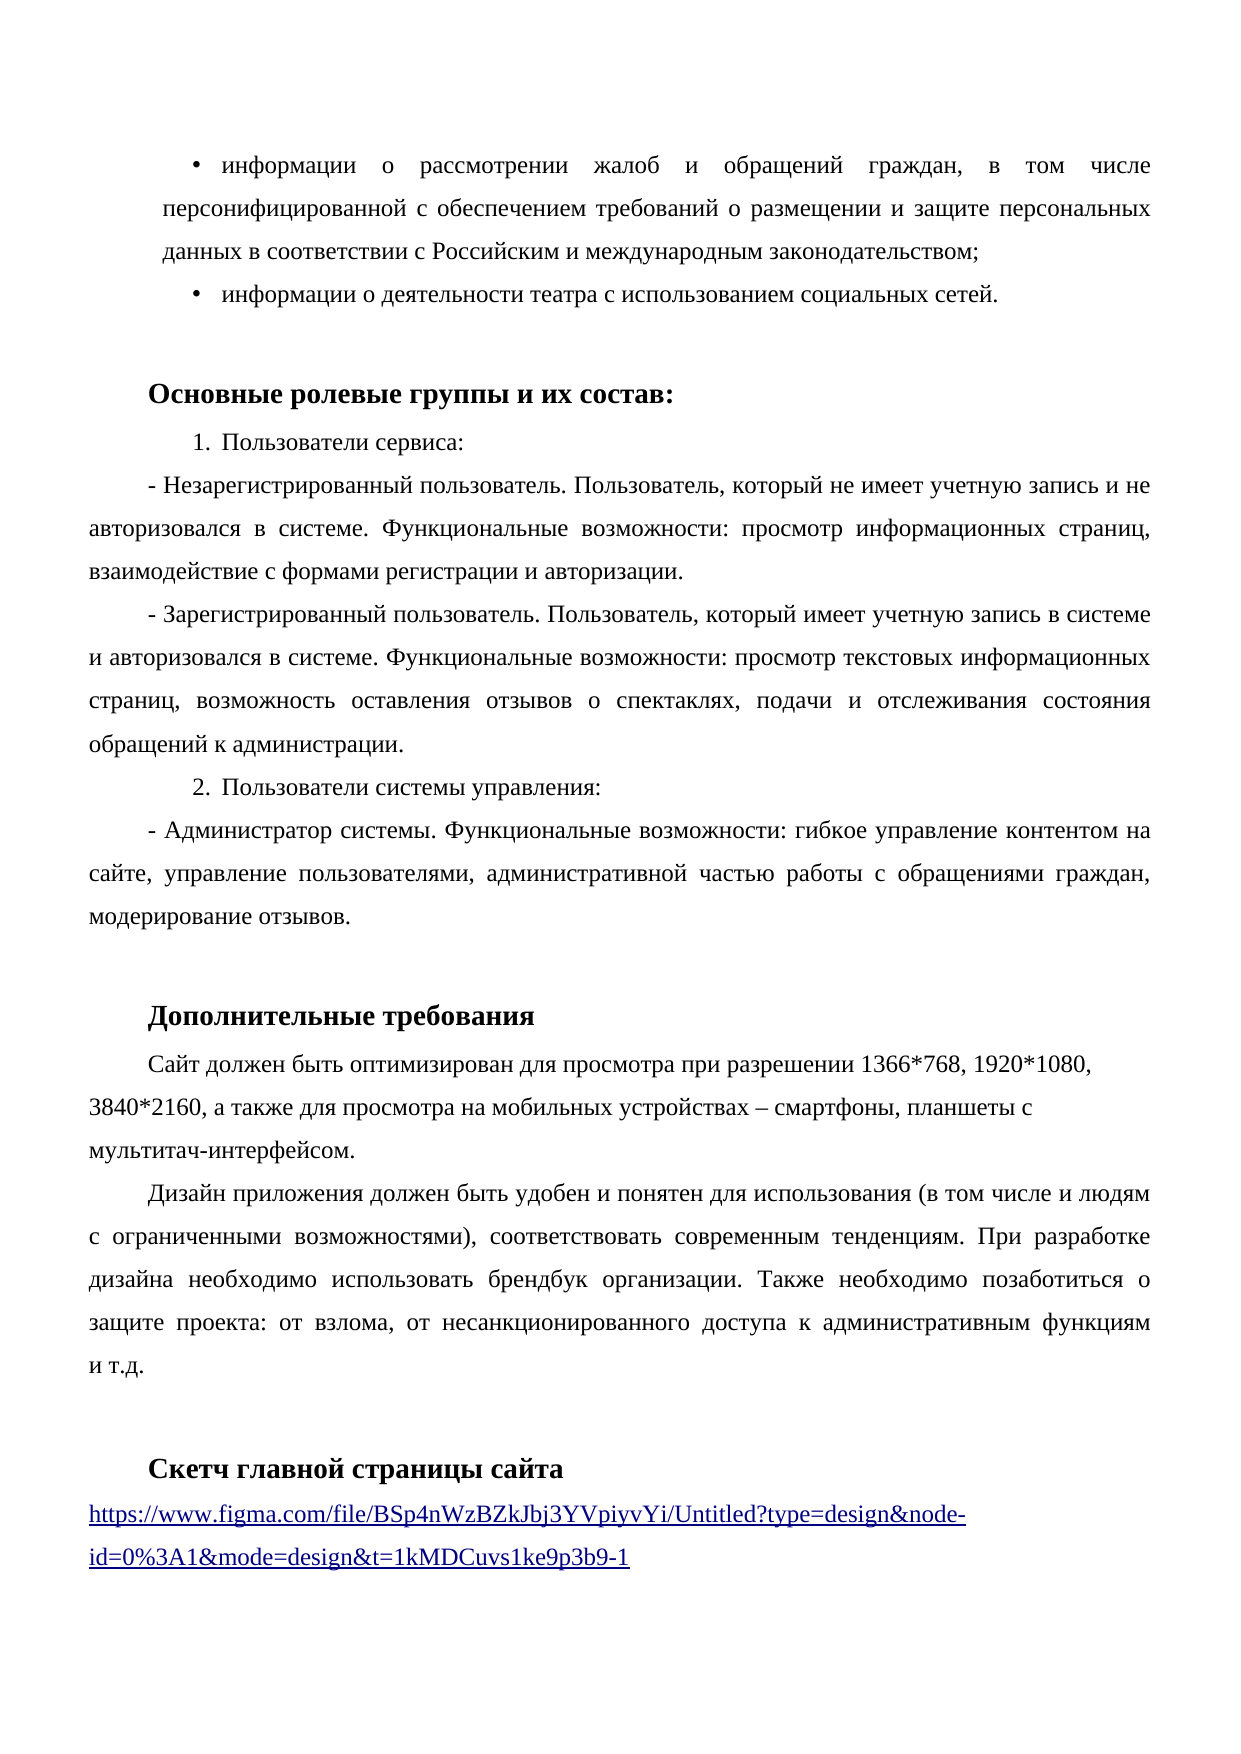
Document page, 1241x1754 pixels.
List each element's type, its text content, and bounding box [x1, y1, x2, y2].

text - Зарегистрированный пользователь. Пользователь, который имеет учетную запись в системе и авторизовался в системе. Функциональные возможности: просмотр текстовых информационных страниц, возможность оставления отзывов о спектаклях, подачи и отслеживания состояния обращений к администрации. [0, 599, 1240, 757]
text Скетч главной страницы сайта https://www.figma.com/file/BSp4nWzBZkJbj3YVpiyvYi/Untitled?type=design&node-id=0%3A1&mode=design&t=1kMDCuvs1ke9p3b9-1 [0, 1451, 1240, 1571]
text Дизайн приложения должен быть удобен и понятен для использования (в том числе и людям с ограниченными возможностями), соответствовать современным тенденциям. При разработке дизайна необходимо использовать брендбук организации. Также необходимо позаботиться о защите проекта: от взлома, от несанкционированного доступа к административным функциям и т.д. [0, 1178, 1240, 1379]
text - Незарегистрированный пользователь. Пользователь, который не имеет учетную запись и не авторизовался в системе. Функциональные возможности: просмотр информационных страниц, взаимодействие с формами регистрации и авторизации. [0, 470, 1240, 585]
text Дополнительные требования [0, 998, 1240, 1032]
text - Администратор системы. Функциональные возможности: гибкое управление контентом на сайте, управление пользователями, административной частью работы с обращениями граждан, модерирование отзывов. [0, 815, 1240, 930]
list Пользователи сервиса: [0, 427, 1240, 456]
text Сайт должен быть оптимизирован для просмотра при разрешении 1366*768, 1920*1080, 3840*2160, а также для просмотра на мобильных устройствах – смартфоны, планшеты с мультитач-интерфейсом. [0, 1049, 1240, 1164]
list Пользователи системы управления: [0, 772, 1240, 801]
list информации о рассмотрении жалоб и обращений граждан, в том числе персонифицированной с обеспечением требований о размещении и защите персональных данных в соответствии с Российским и международным законодательством; [0, 150, 1240, 265]
list информации о деятельности театра с использованием социальных сетей. [0, 279, 1240, 308]
text Основные ролевые группы и их состав: [0, 377, 1240, 410]
